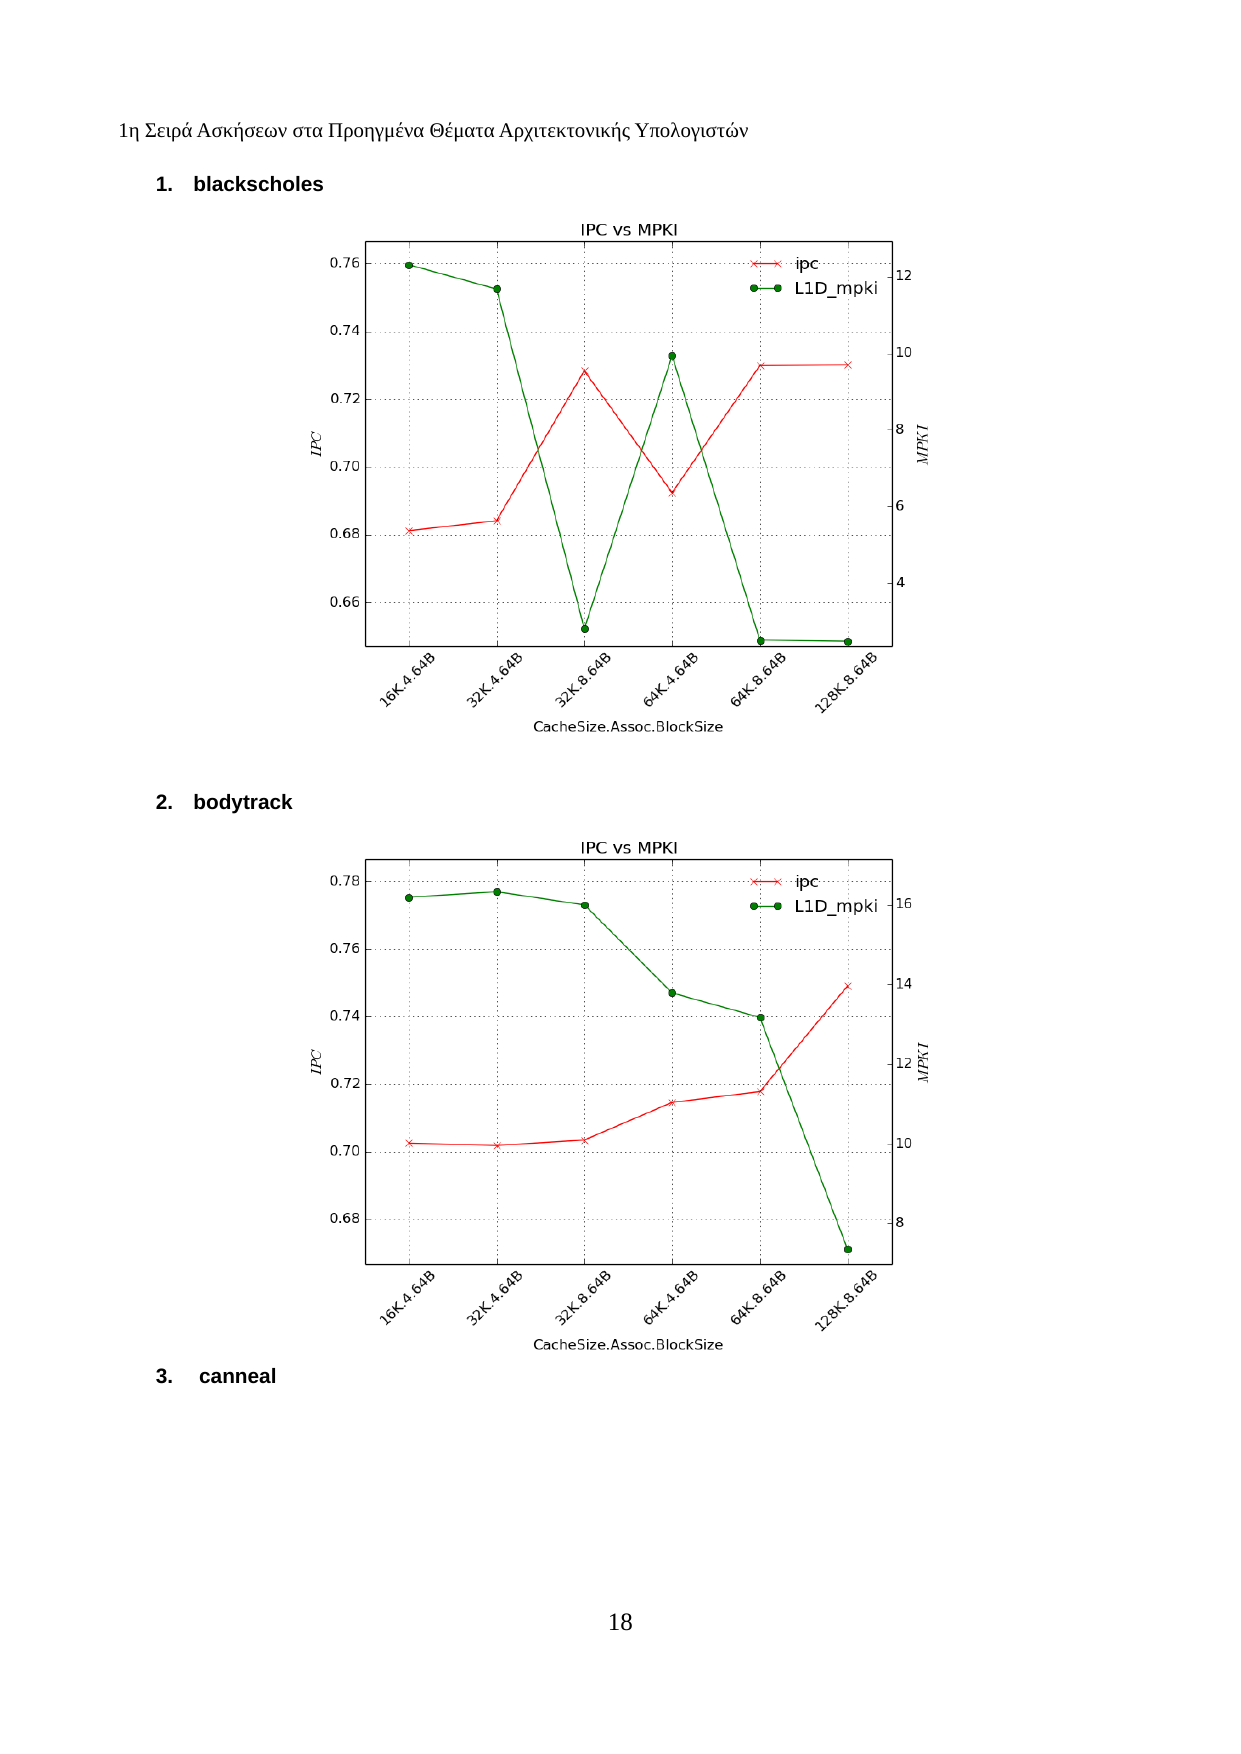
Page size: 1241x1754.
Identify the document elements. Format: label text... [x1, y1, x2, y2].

picture [302, 215, 939, 742]
picture [302, 832, 939, 1360]
list blackscholes [156, 172, 1122, 196]
list canneal [156, 1247, 1122, 1388]
list bodytrack [156, 789, 1122, 813]
